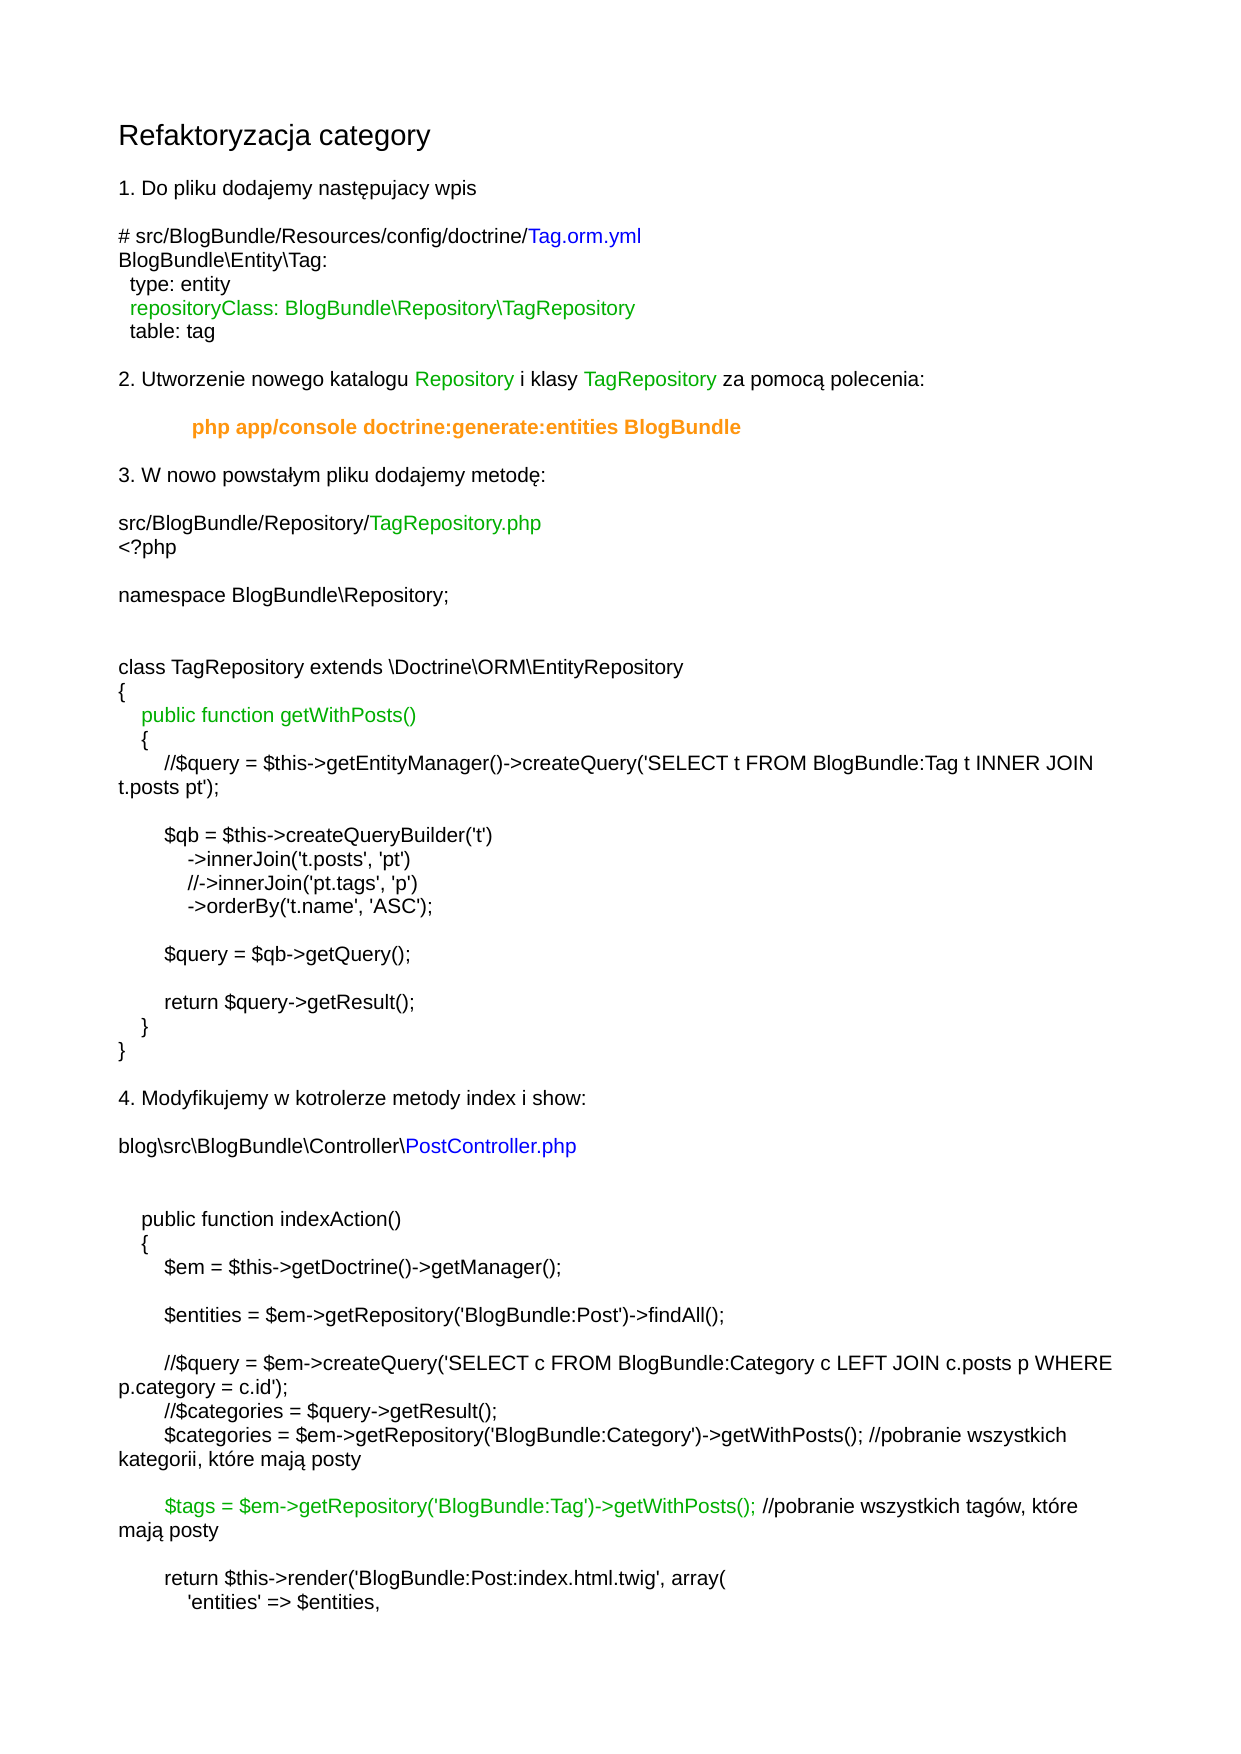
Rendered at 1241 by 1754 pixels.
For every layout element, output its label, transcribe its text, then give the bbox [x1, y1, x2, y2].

text table: tag [118, 319, 1122, 343]
text <?php [118, 535, 1122, 559]
text } [118, 1014, 1122, 1038]
text $categories = $em->getRepository('BlogBundle:Category')->getWithPosts(); //pobranie wszystkich kategorii, które mają posty [118, 1422, 1122, 1470]
text $qb = $this->createQueryBuilder('t') [118, 822, 1122, 846]
text return $query->getResult(); [118, 990, 1122, 1014]
text Refaktoryzacja category [118, 118, 1122, 152]
text { [118, 679, 1122, 703]
text 4. Modyfikujemy w kotrolerze metody index i show: [118, 1086, 1122, 1110]
text $em = $this->getDoctrine()->getManager(); [118, 1255, 1122, 1279]
text 3. W nowo powstałym pliku dodajemy metodę: [118, 463, 1122, 487]
text //->innerJoin('pt.tags', 'p') [118, 870, 1122, 894]
text //$categories = $query->getResult(); [118, 1398, 1122, 1422]
text { [118, 1231, 1122, 1255]
text public function indexAction() [118, 1207, 1122, 1231]
text 'entities' => $entities, [118, 1590, 1122, 1614]
text 1. Do pliku dodajemy następujacy wpis [118, 176, 1122, 199]
text namespace BlogBundle\Repository; [118, 583, 1122, 607]
text $tags = $em->getRepository('BlogBundle:Tag')->getWithPosts(); //pobranie wszystkich tagów, które mają posty [118, 1494, 1122, 1542]
text $entities = $em->getRepository('BlogBundle:Post')->findAll(); [118, 1303, 1122, 1327]
text src/BlogBundle/Repository/TagRepository.php [118, 511, 1122, 535]
text class TagRepository extends \Doctrine\ORM\EntityRepository [118, 655, 1122, 679]
text blog\src\BlogBundle\Controller\PostController.php [118, 1134, 1122, 1158]
text ->innerJoin('t.posts', 'pt') [118, 846, 1122, 870]
text repositoryClass: BlogBundle\Repository\TagRepository [118, 295, 1122, 319]
text } [118, 1038, 1122, 1062]
text public function getWithPosts() [118, 703, 1122, 727]
text $query = $qb->getQuery(); [118, 942, 1122, 966]
text return $this->render('BlogBundle:Post:index.html.twig', array( [118, 1566, 1122, 1590]
text ->orderBy('t.name', 'ASC'); [118, 894, 1122, 918]
text //$query = $this->getEntityManager()->createQuery('SELECT t FROM BlogBundle:Tag t INNER JOIN t.posts pt'); [118, 751, 1122, 798]
text php app/console doctrine:generate:entities BlogBundle [118, 415, 1122, 439]
text { [118, 727, 1122, 751]
text //$query = $em->createQuery('SELECT c FROM BlogBundle:Category c LEFT JOIN c.posts p WHERE p.category = c.id'); [118, 1351, 1122, 1398]
text # src/BlogBundle/Resources/config/doctrine/Tag.orm.yml [118, 223, 1122, 247]
text type: entity [118, 271, 1122, 295]
text BlogBundle\Entity\Tag: [118, 247, 1122, 271]
text 2. Utworzenie nowego katalogu Repository i klasy TagRepository za pomocą polecenia: [118, 367, 1122, 391]
